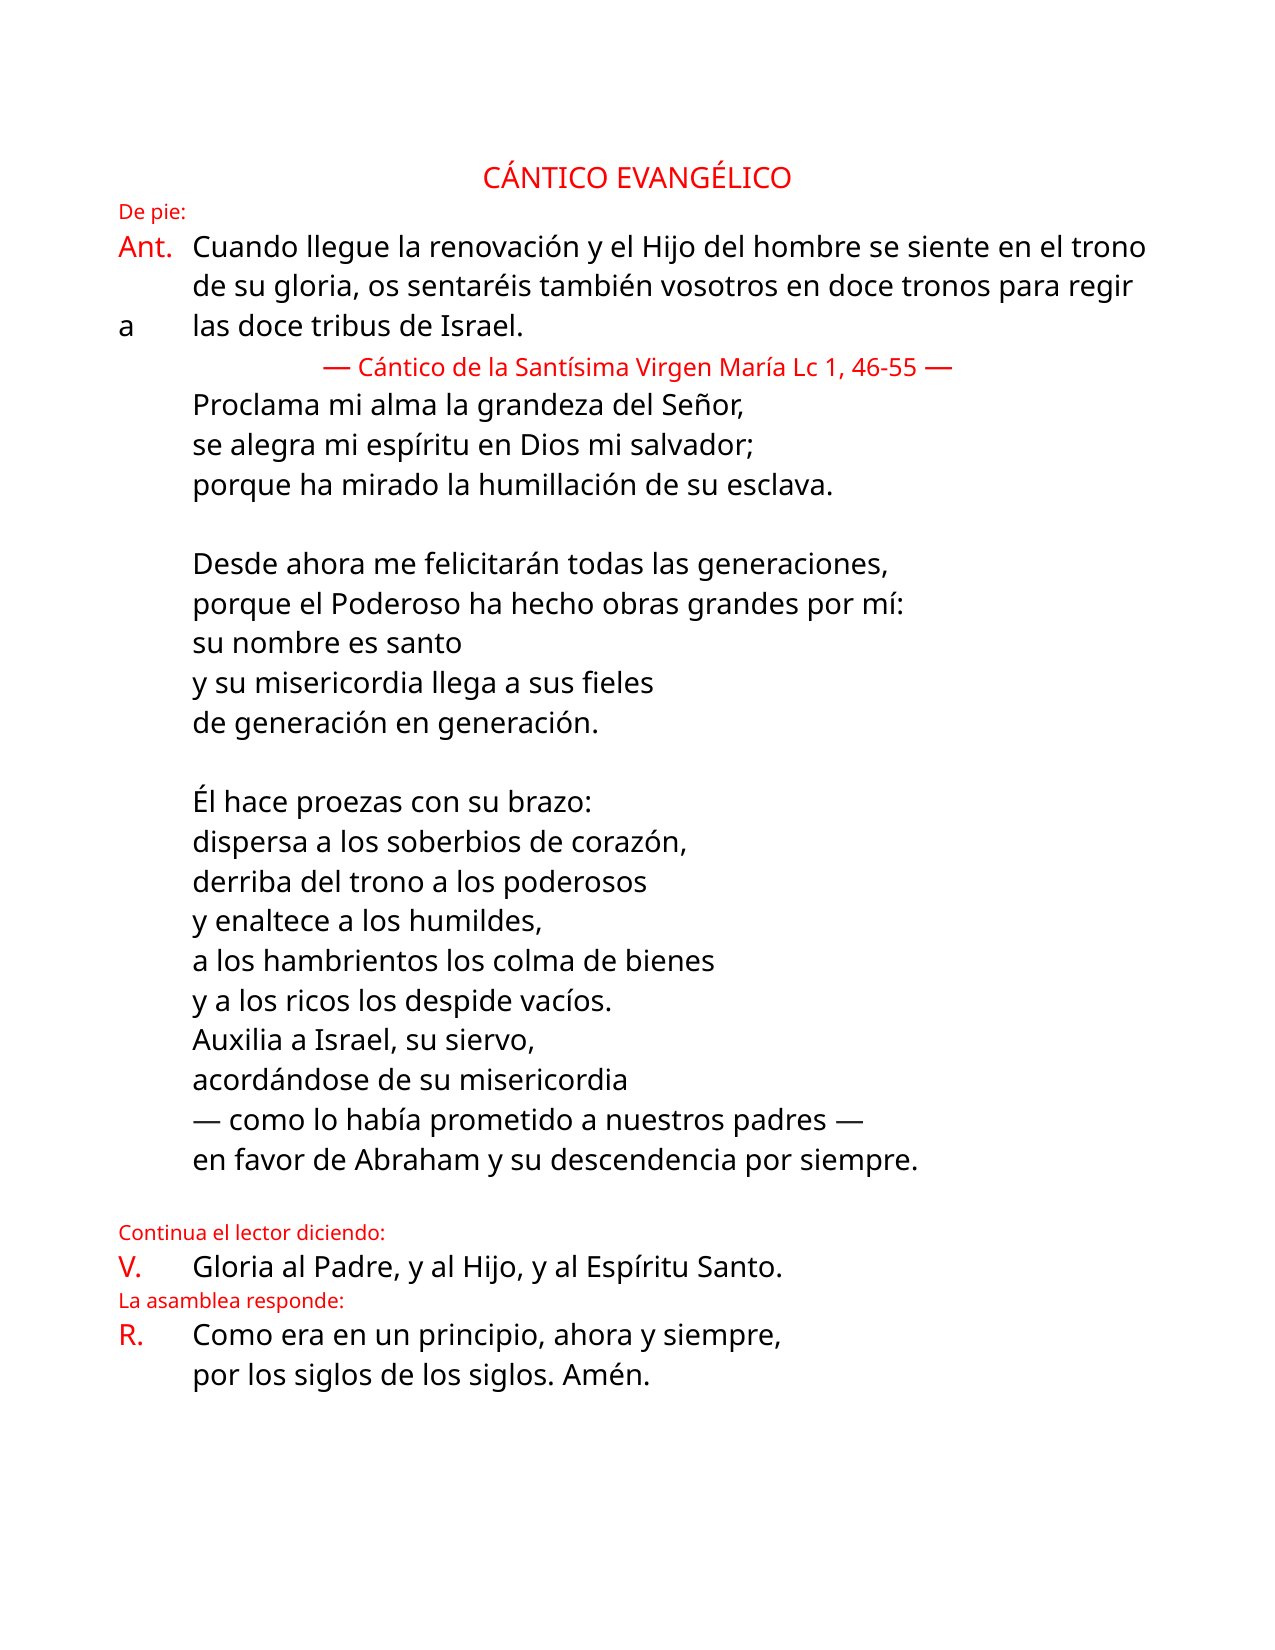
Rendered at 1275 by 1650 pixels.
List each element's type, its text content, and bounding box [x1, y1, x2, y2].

text Ant. Cuando llegue la renovación y el Hijo del hombre se siente en el trono de su gloria, os sentaréis también vosotros en doce tronos para regir a las doce tribus de Israel. [118, 226, 1157, 345]
text De pie: [118, 197, 1157, 226]
text Proclama mi alma la grandeza del Señor, se alegra mi espíritu en Dios mi salvador; porque ha mirado la humillación de su esclava. [118, 385, 1157, 504]
text V. Gloria al Padre, y al Hijo, y al Espíritu Santo. [118, 1247, 1157, 1286]
text Auxilia a Israel, su siervo, acordándose de su misericordia — como lo había prometido a nuestros padres — en favor de Abraham y su descendencia por siempre. [118, 1020, 1157, 1178]
text Continua el lector diciendo: [118, 1218, 1157, 1247]
text por los siglos de los siglos. Amén. [118, 1354, 1157, 1394]
text — Cántico de la Santísima Virgen María Lc 1, 46-55 — [118, 345, 1157, 385]
text Él hace proezas con su brazo: dispersa a los soberbios de corazón, derriba del trono a los poderosos y enaltece a los humildes, a los hambrientos los colma de bienes y a los ricos los despide vacíos. [118, 782, 1157, 1020]
text CÁNTICO EVANGÉLICO [118, 158, 1157, 197]
text La asamblea responde: [118, 1286, 1157, 1315]
text R. Como era en un principio, ahora y siempre, [118, 1315, 1157, 1354]
text Desde ahora me felicitarán todas las generaciones, porque el Poderoso ha hecho obras grandes por mí: su nombre es santo y su misericordia llega a sus fieles de generación en generación. [118, 543, 1157, 742]
